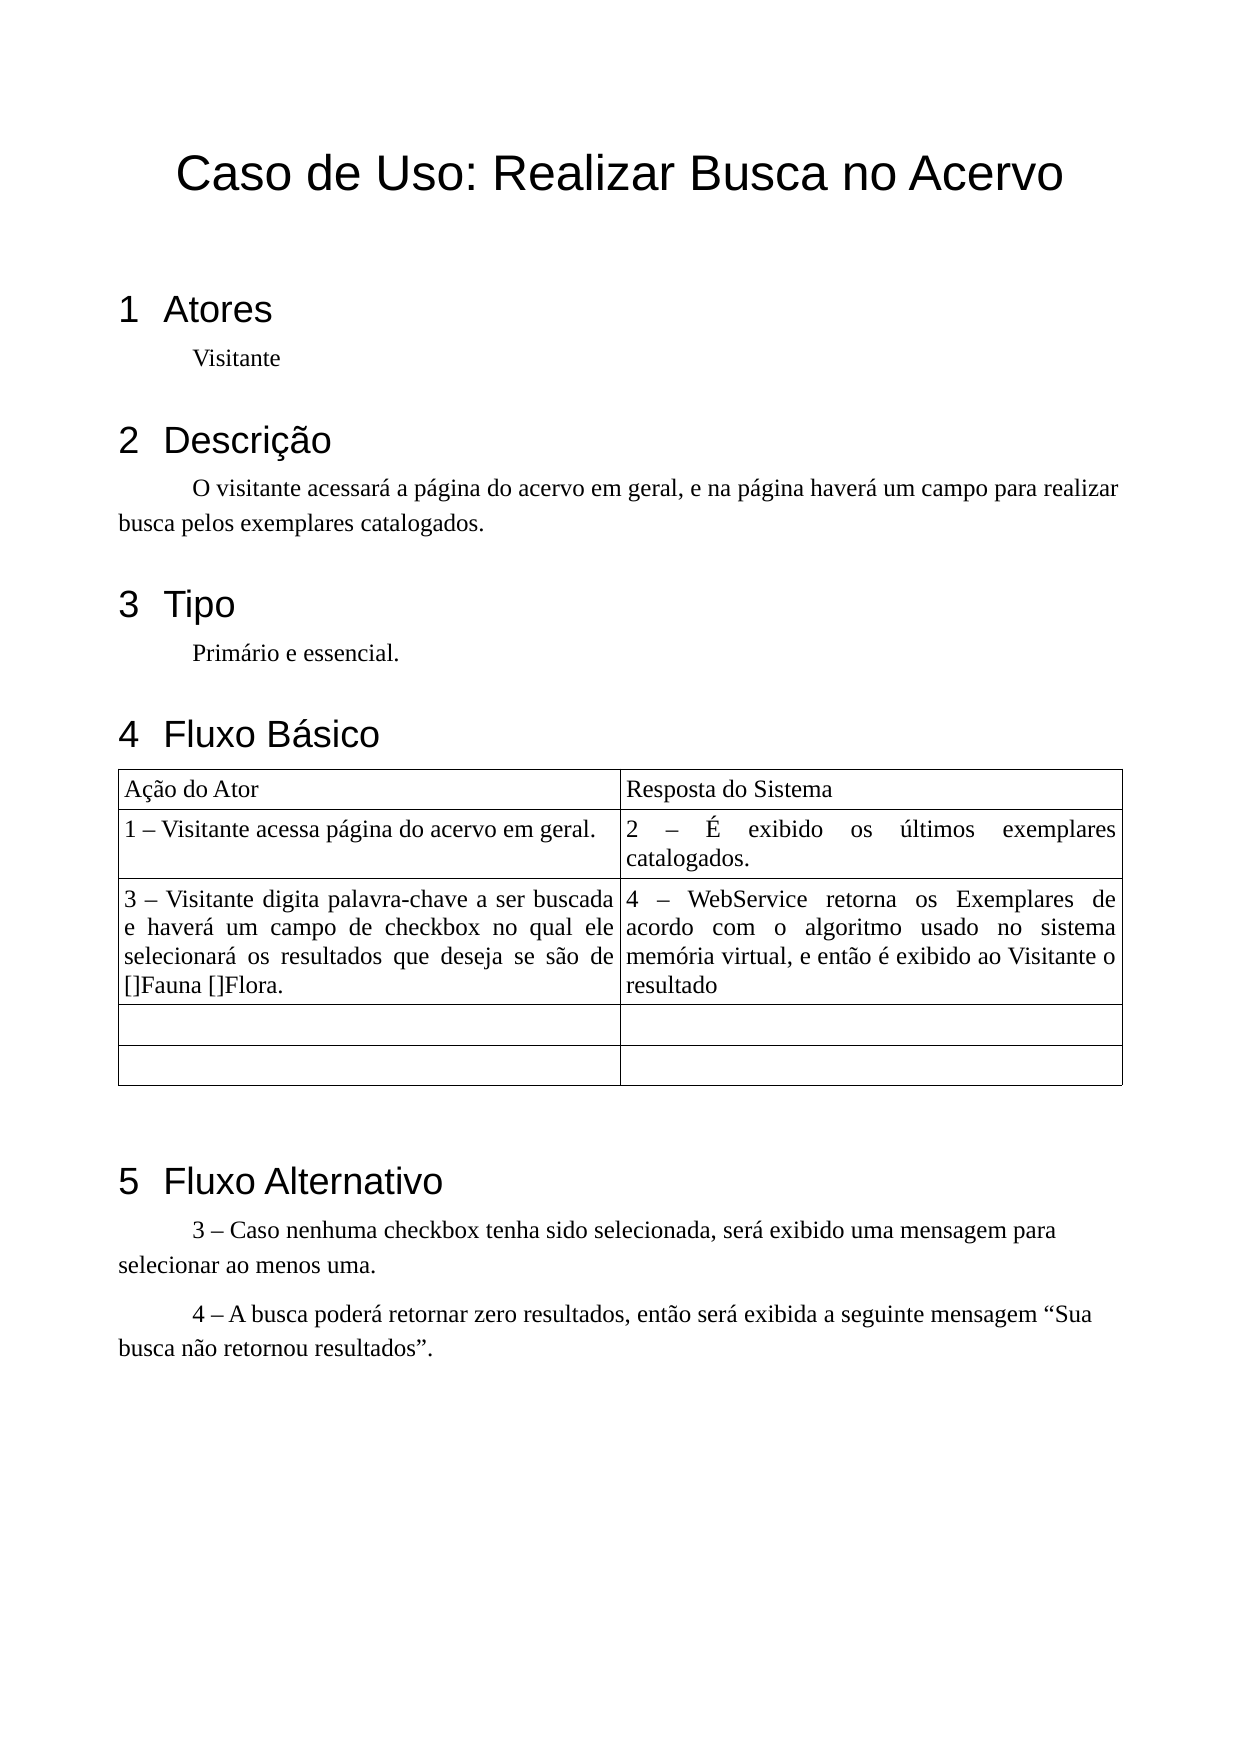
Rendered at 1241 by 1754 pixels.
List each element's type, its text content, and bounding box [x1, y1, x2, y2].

table_header Ação do Ator [119, 770, 620, 809]
subtitle Descrição [118, 417, 1122, 461]
table_cell 4 – WebService retorna os Exemplares de acordo com o algoritmo usado no sistema memória virtual, e então é exibido ao Visitante o resultado [621, 879, 1122, 1004]
table_header Resposta do Sistema [621, 770, 1122, 809]
text 4 – A busca poderá retornar zero resultados, então será exibida a seguinte mensagem “Sua busca não retornou resultados”. [118, 1299, 1122, 1362]
table_cell 1 – Visitante acessa página do acervo em geral. [119, 810, 620, 878]
subtitle Tipo [118, 582, 1122, 626]
text 3 – Caso nenhuma checkbox tenha sido selecionada, será exibido uma mensagem para selecionar ao menos uma. [118, 1215, 1122, 1278]
text Primário e essencial. [118, 638, 1122, 667]
text O visitante acessará a página do acervo em geral, e na página haverá um campo para realizar busca pelos exemplares catalogados. [118, 473, 1122, 537]
table_cell [621, 1005, 1122, 1045]
subtitle Fluxo Alternativo [118, 1159, 1122, 1203]
subtitle Atores [118, 287, 1122, 331]
table_cell [621, 1046, 1122, 1085]
table_cell [119, 1005, 620, 1045]
table_cell [119, 1046, 620, 1085]
text Visitante [118, 343, 1122, 372]
title Caso de Uso: Realizar Busca no Acervo [118, 143, 1122, 201]
table_cell 3 – Visitante digita palavra-chave a ser buscada e haverá um campo de checkbox no qual ele selecionará os resultados que deseja se são de []Fauna []Flora. [119, 879, 620, 1004]
table_cell 2 – É exibido os últimos exemplares catalogados. [621, 810, 1122, 878]
subtitle Fluxo Básico [118, 712, 1122, 756]
